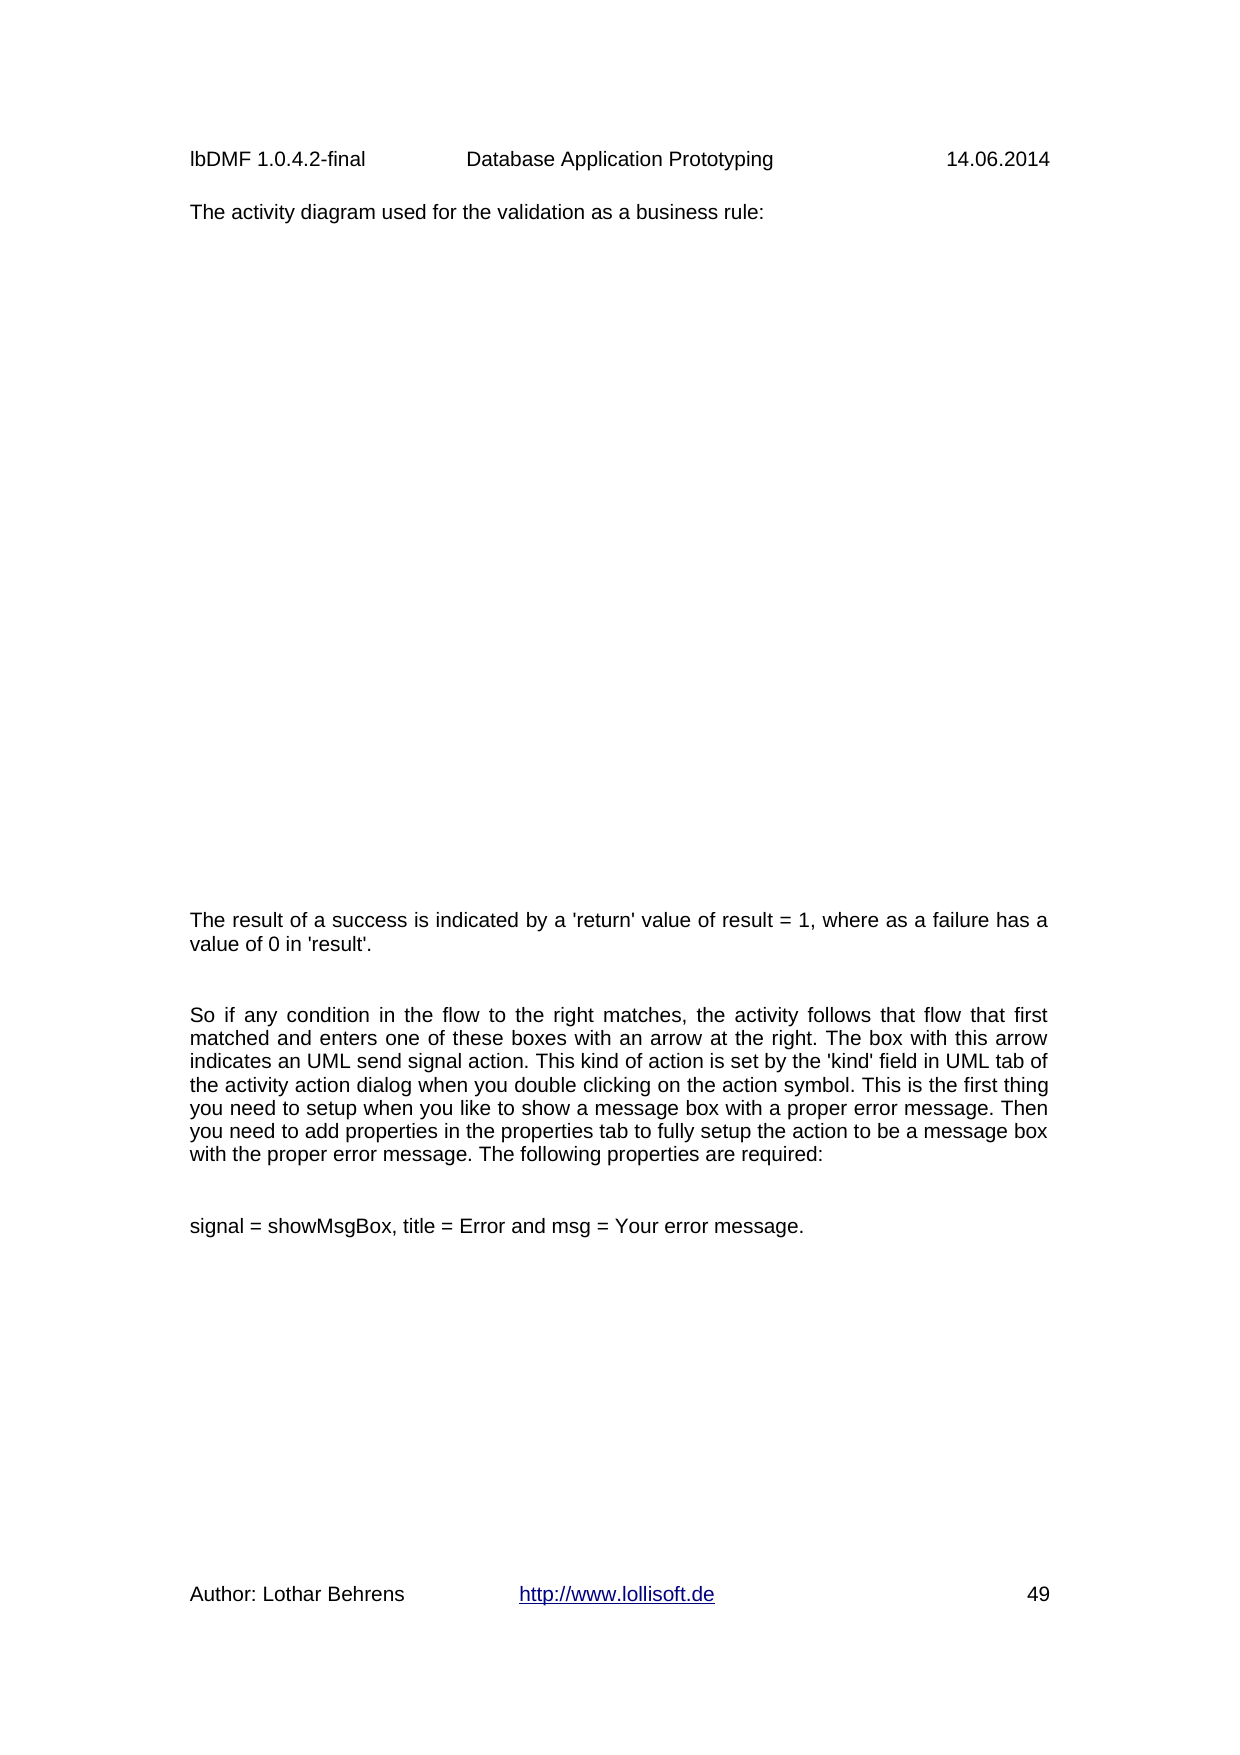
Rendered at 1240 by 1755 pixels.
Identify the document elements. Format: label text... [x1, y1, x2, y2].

text signal = showMsgBox, title = Error and msg = Your error message. [189, 1214, 1050, 1238]
text The activity diagram used for the validation as a business rule: [189, 201, 1050, 224]
text So if any condition in the flow to the right matches, the activity follows that flow that first matched and enters one of these boxes with an arrow at the right. The box with this arrow indicates an UML send signal action. This kind of action is set by the 'kind' field in UML tab of the activity action dialog when you double clicking on the action symbol. This is the first thing you need to setup when you like to show a message box with a proper error message. Then you need to add properties in the properties tab to fully setup the action to be a message box with the proper error message. The following properties are required: [189, 1003, 1050, 1166]
text The result of a success is indicated by a 'return' value of result = 1, where as a failure has a value of 0 in 'result'. [189, 909, 1050, 955]
